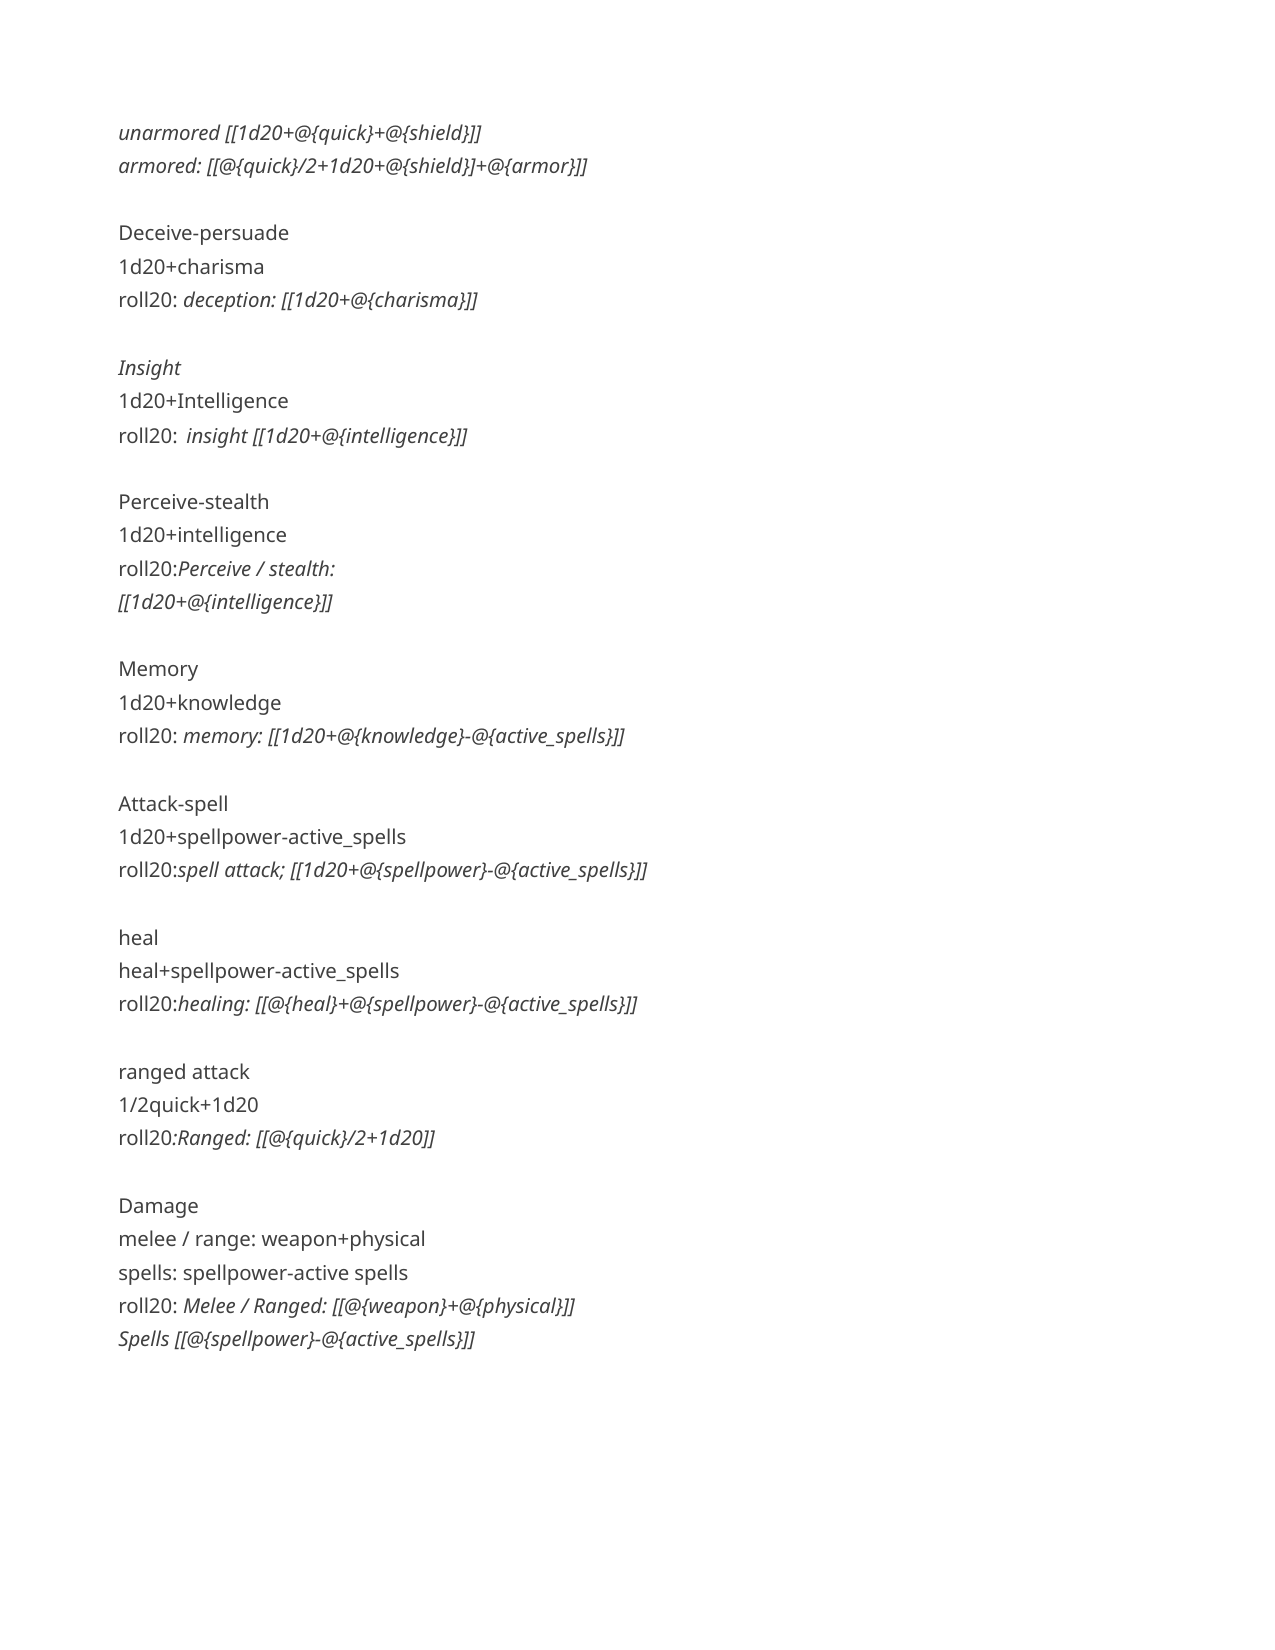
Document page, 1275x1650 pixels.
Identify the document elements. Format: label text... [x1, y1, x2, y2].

text unarmored [[1d20+@{quick}+@{shield}]] armored: [[@{quick}/2+1d20+@{shield}]+@{armor}]] Deceive-persuade 1d20+charisma roll20: deception: [[1d20+@{charisma}]] Insight 1d20+Intelligence roll20: insight [[1d20+@{intelligence}]] Perceive-stealth 1d20+intelligence roll20:Perceive / stealth: [[1d20+@{intelligence}]] Memory 1d20+knowledge roll20: memory: [[1d20+@{knowledge}-@{active_spells}]] Attack-spell 1d20+spellpower-active_spells roll20:spell attack; [[1d20+@{spellpower}-@{active_spells}]] heal heal+spellpower-active_spells roll20:healing: [[@{heal}+@{spellpower}-@{active_spells}]] ranged attack 1/2quick+1d20 roll20:Ranged: [[@{quick}/2+1d20]] Damage melee / range: weapon+physical spells: spellpower-active spells roll20: Melee / Ranged: [[@{weapon}+@{physical}]] Spells [[@{spellpower}-@{active_spells}]] [118, 118, 1157, 1387]
